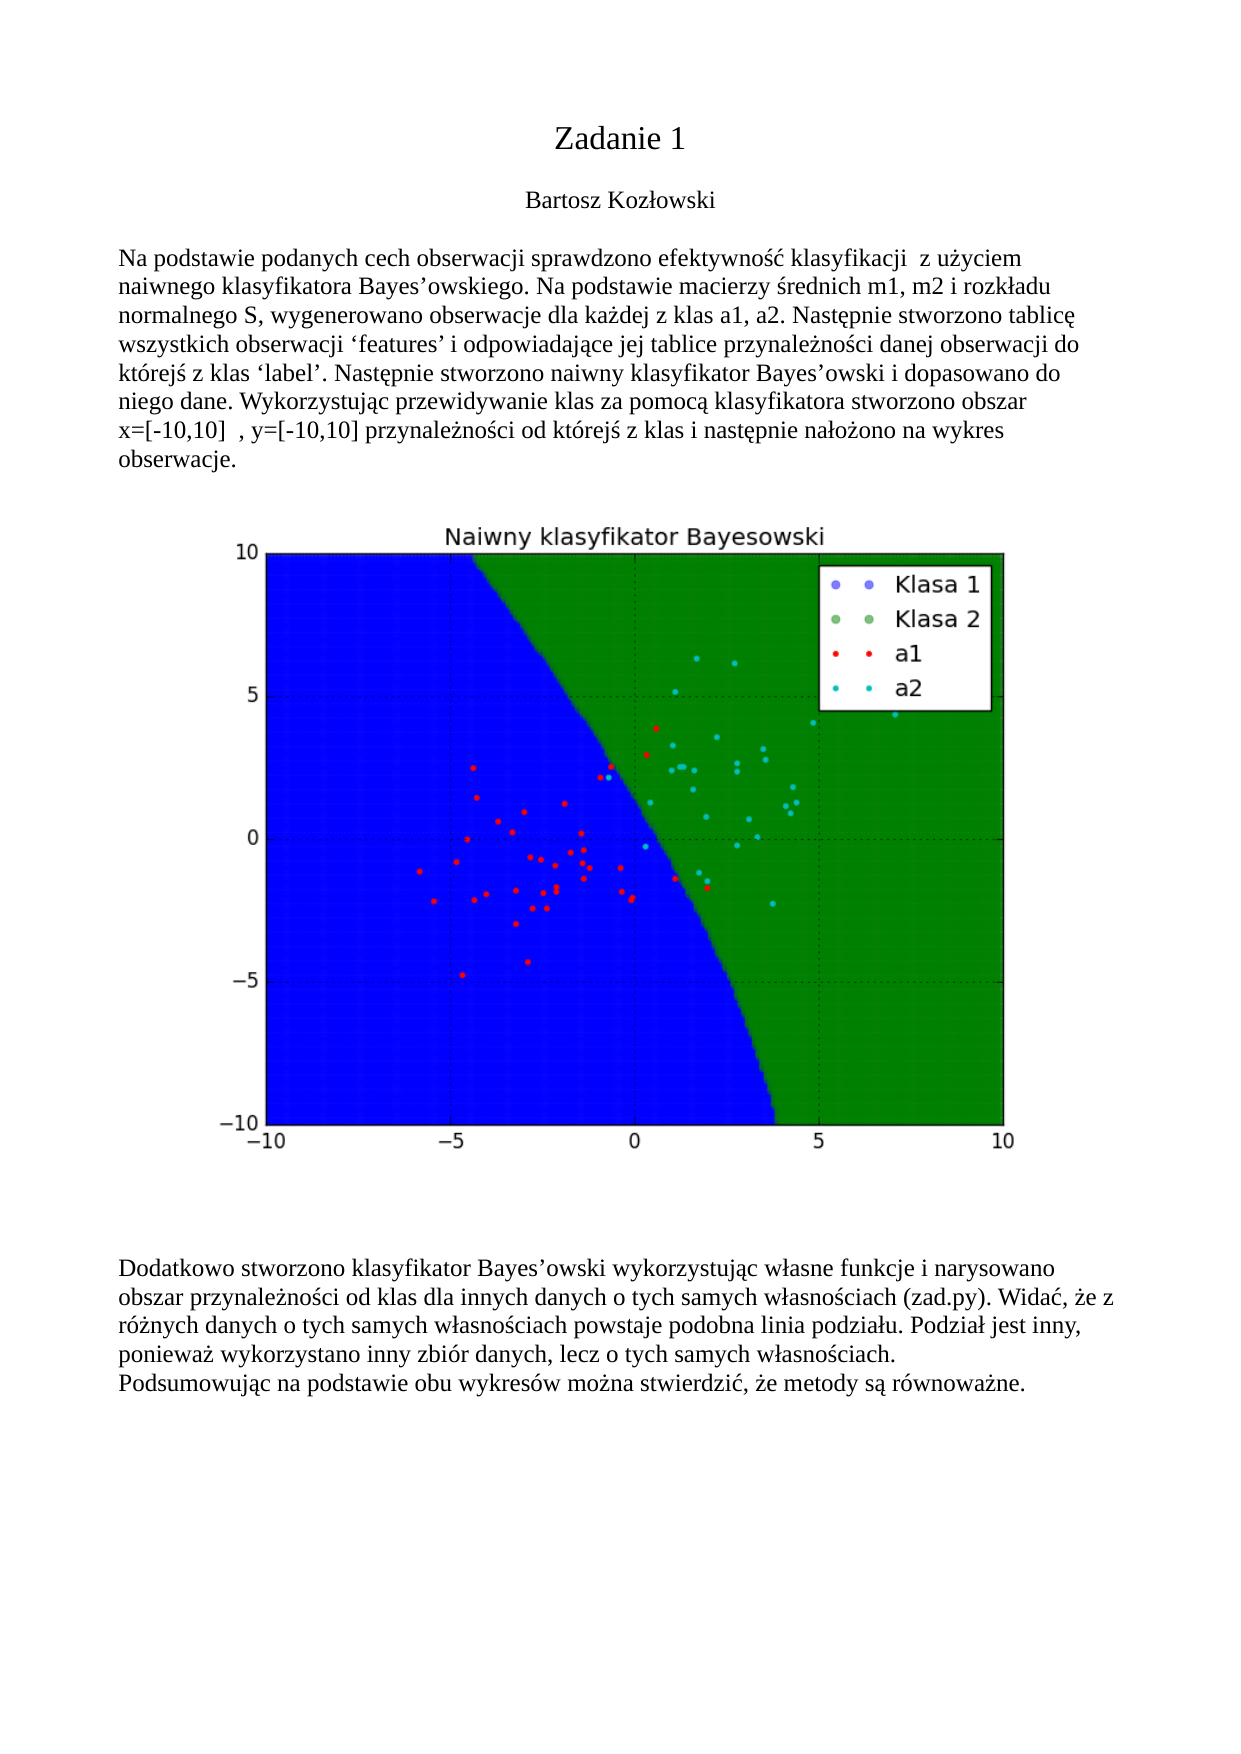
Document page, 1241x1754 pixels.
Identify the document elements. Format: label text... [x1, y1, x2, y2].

text Zadanie 1 [118, 118, 1122, 156]
text Dodatkowo stworzono klasyfikator Bayes’owski wykorzystując własne funkcje i narysowano obszar przynależności od klas dla innych danych o tych samych własnościach (zad.py). Widać, że z różnych danych o tych samych własnościach powstaje podobna linia podziału. Podział jest inny, ponieważ wykorzystano inny zbiór danych, lecz o tych samych własnościach. [118, 1253, 1122, 1368]
text Na podstawie podanych cech obserwacji sprawdzono efektywność klasyfikacji z użyciem naiwnego klasyfikatora Bayes’owskiego. Na podstawie macierzy średnich m1, m2 i rozkładu normalnego S, wygenerowano obserwacje dla każdej z klas a1, a2. Następnie stworzono tablicę wszystkich obserwacji ‘features’ i odpowiadające jej tablice przynależności danej obserwacji do którejś z klas ‘label’. Następnie stworzono naiwny klasyfikator Bayes’owski i dopasowano do niego dane. Wykorzystując przewidywanie klas za pomocą klasyfikatora stworzono obszar x=[-10,10] , y=[-10,10] przynależności od którejś z klas i następnie nałożono na wykres obserwacje. [118, 243, 1122, 473]
picture [147, 482, 1098, 1196]
text Podsumowując na podstawie obu wykresów można stwierdzić, że metody są równoważne. [118, 1368, 1122, 1397]
text Bartosz Kozłowski [118, 185, 1122, 214]
